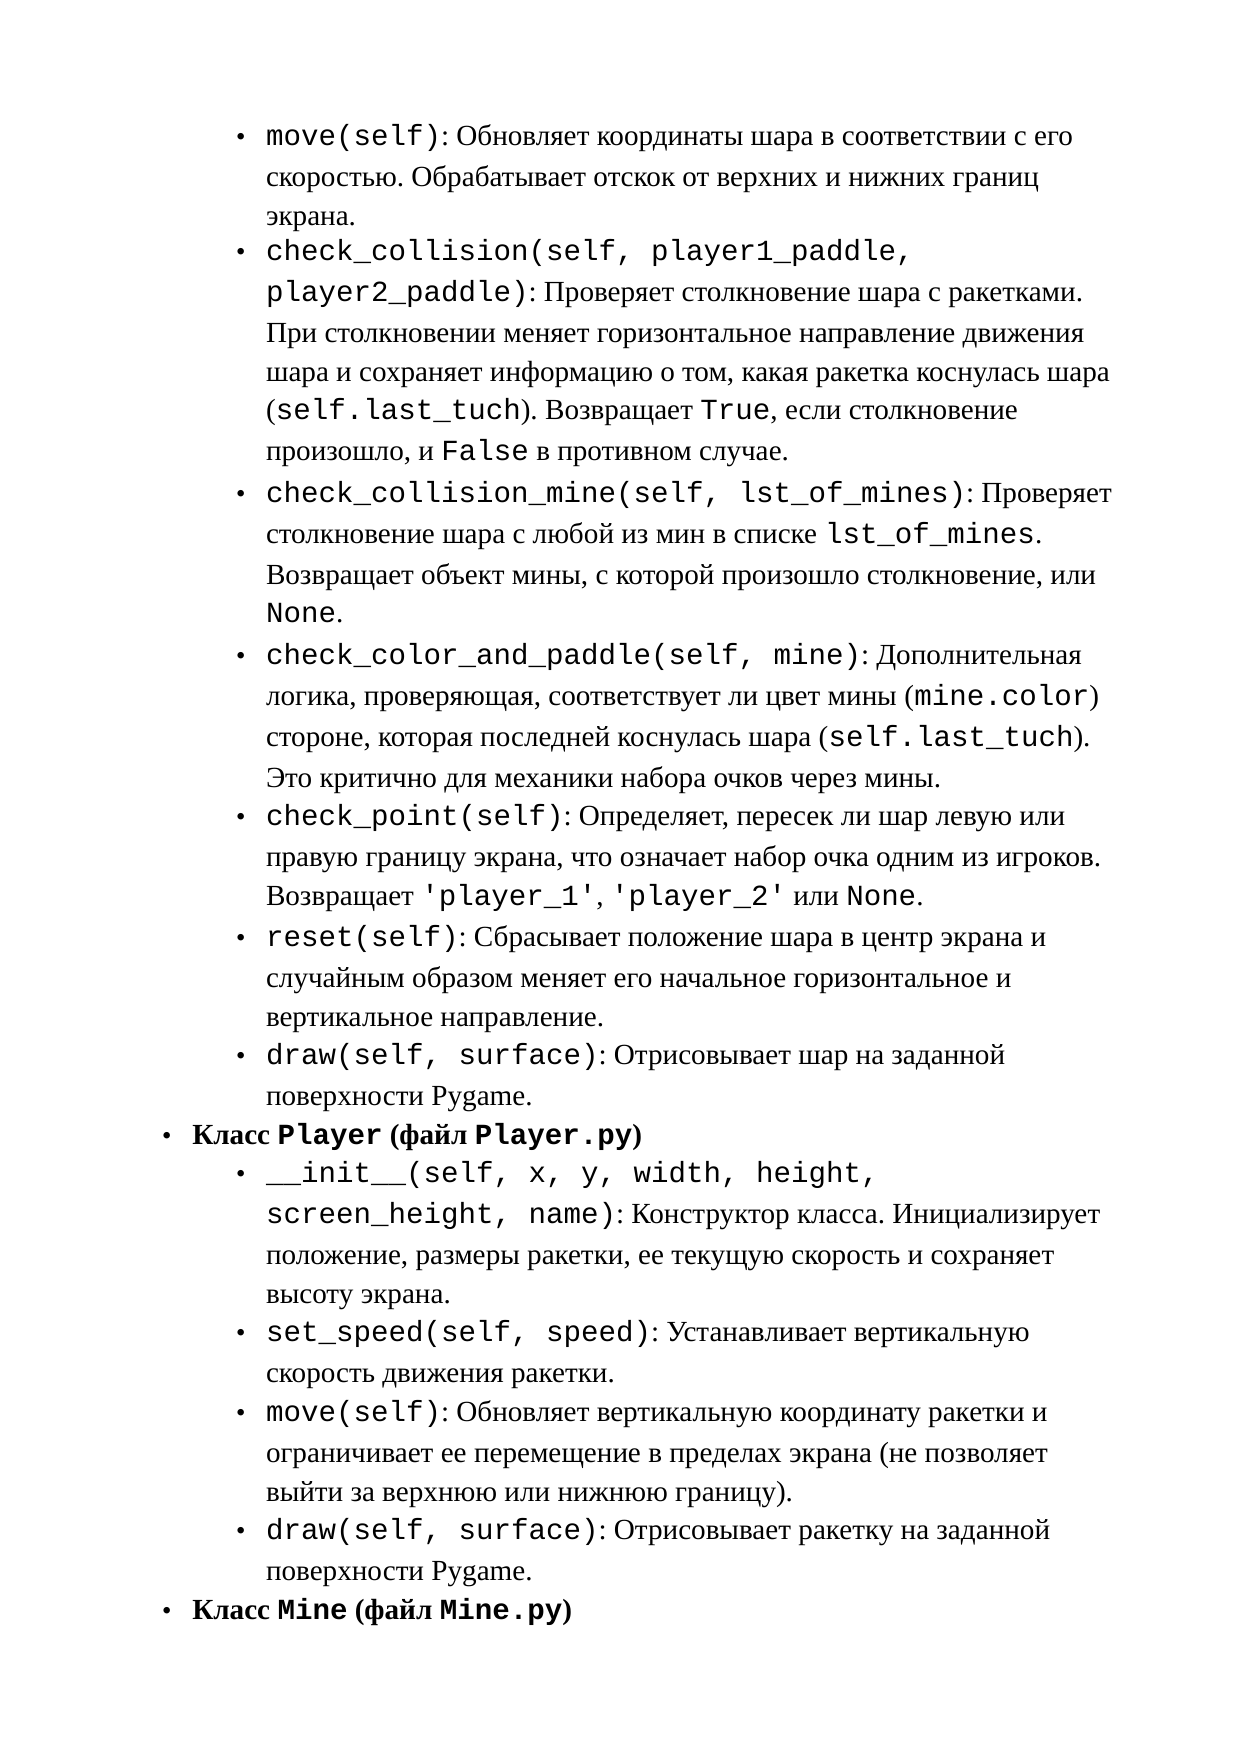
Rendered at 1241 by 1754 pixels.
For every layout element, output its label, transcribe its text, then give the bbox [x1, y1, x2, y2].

list check_collision(self, player1_paddle, player2_paddle): Проверяет столкновение шара с ракетками. При столкновении меняет горизонтальное направление движения шара и сохраняет информацию о том, какая ракетка коснулась шара (self.last_tuch). Возвращает True, если столкновение произошло, и False в противном случае. [236, 236, 1122, 469]
list draw(self, surface): Отрисовывает ракетку на заданной поверхности Pygame. [236, 1512, 1122, 1587]
list __init__(self, x, y, width, height, screen_height, name): Конструктор класса. Инициализирует положение, размеры ракетки, ее текущую скорость и сохраняет высоту экрана. [236, 1158, 1122, 1309]
list reset(self): Сбрасывает положение шара в центр экрана и случайным образом меняет его начальное горизонтальное и вертикальное направление. [236, 919, 1122, 1032]
list check_collision_mine(self, lst_of_mines): Проверяет столкновение шара с любой из мин в списке lst_of_mines. Возвращает объект мины, с которой произошло столкновение, или None. [236, 475, 1122, 631]
list check_point(self): Определяет, пересек ли шар левую или правую границу экрана, что означает набор очка одним из игроков. Возвращает 'player_1', 'player_2' или None. [236, 798, 1122, 914]
list move(self): Обновляет координаты шара в соответствии с его скоростью. Обрабатывает отскок от верхних и нижних границ экрана. [236, 118, 1122, 231]
list move(self): Обновляет вертикальную координату ракетки и ограничивает ее перемещение в пределах экрана (не позволяет выйти за верхнюю или нижнюю границу). [236, 1394, 1122, 1507]
list Класс Mine (файл Mine.py) [162, 1592, 1122, 1628]
list set_speed(self, speed): Устанавливает вертикальную скорость движения ракетки. [236, 1314, 1122, 1389]
list Класс Player (файл Player.py) [162, 1117, 1122, 1153]
list check_color_and_paddle(self, mine): Дополнительная логика, проверяющая, соответствует ли цвет мины (mine.color) стороне, которая последней коснулась шара (self.last_tuch). Это критично для механики набора очков через мины. [236, 637, 1122, 793]
list draw(self, surface): Отрисовывает шар на заданной поверхности Pygame. [236, 1037, 1122, 1112]
